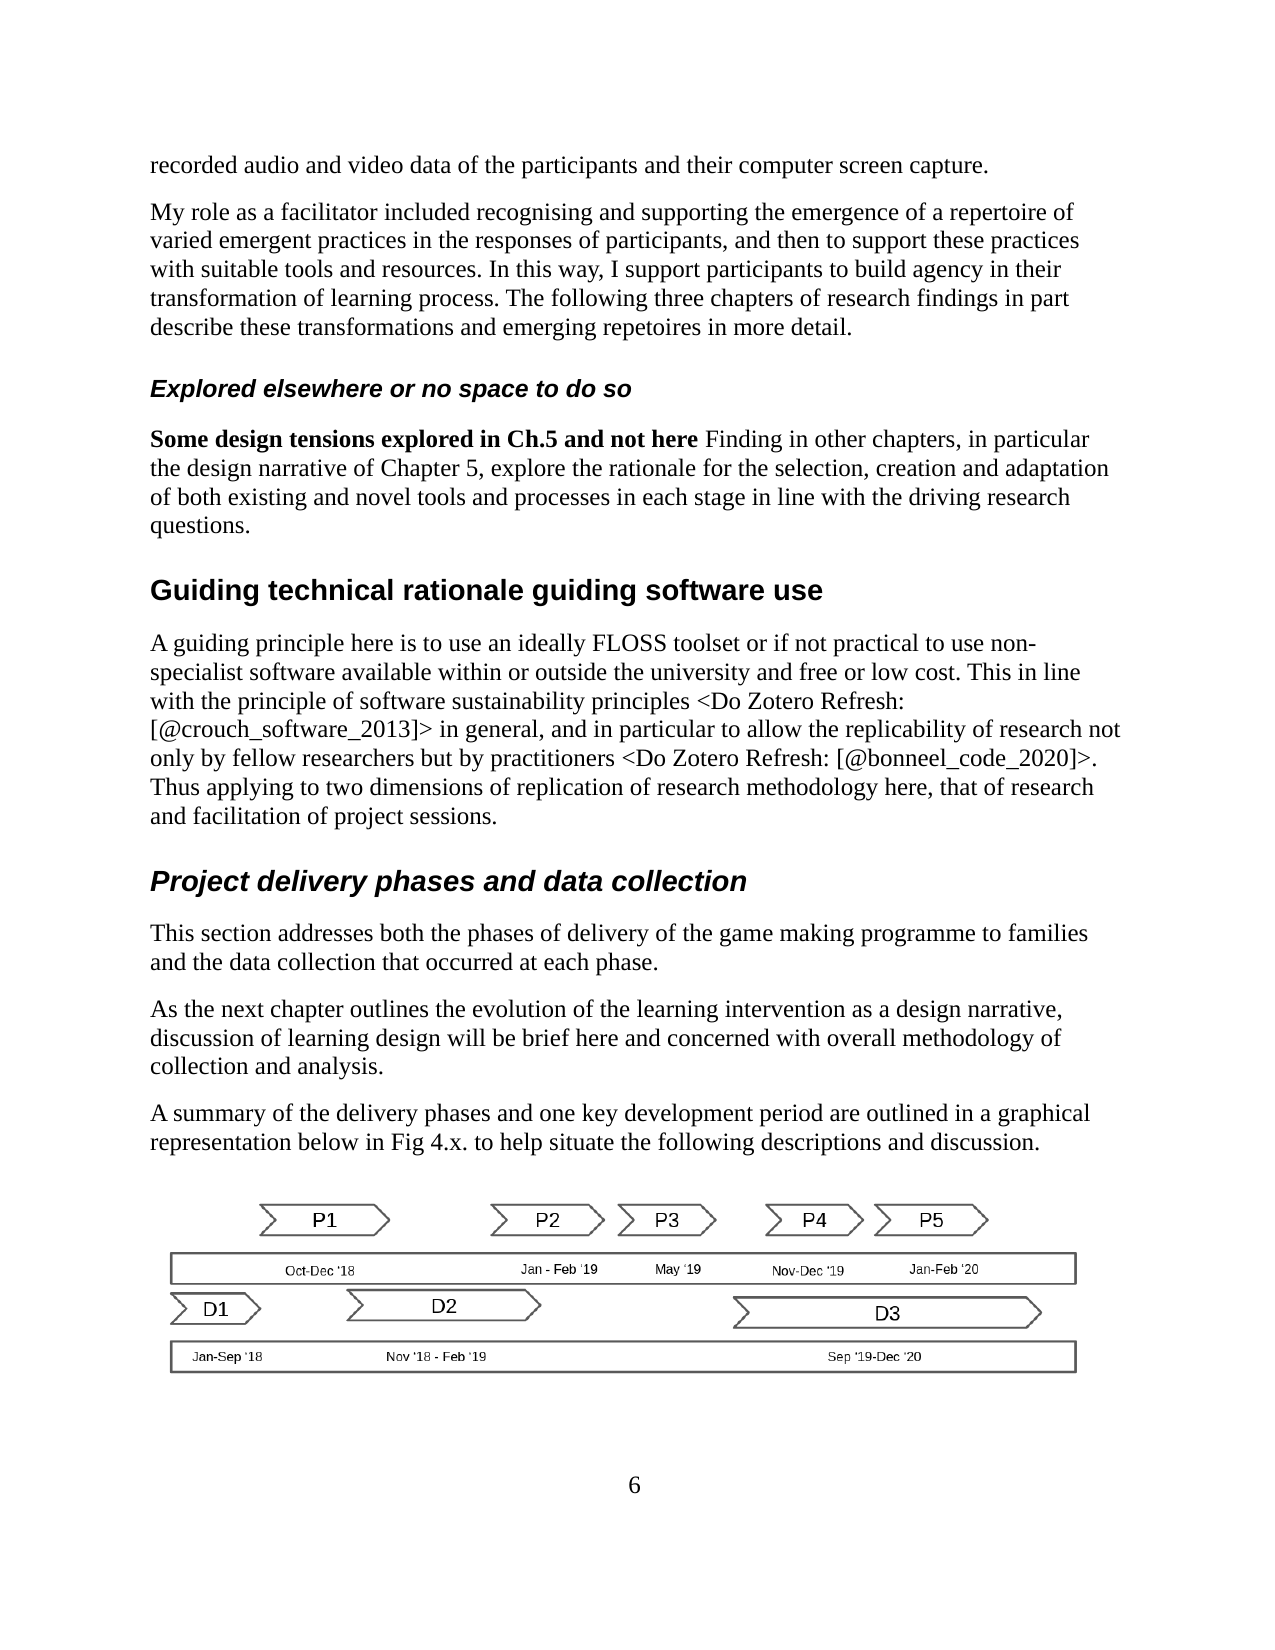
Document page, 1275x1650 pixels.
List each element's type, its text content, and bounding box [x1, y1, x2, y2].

text My role as a facilitator included recognising and supporting the emergence of a repertoire of varied emergent practices in the responses of participants, and then to support these practices with suitable tools and resources. In this way, I support participants to build agency in their transformation of learning process. The following three chapters of research findings in part describe these transformations and emerging repetoires in more detail. [150, 197, 1125, 340]
text As the next chapter outlines the evolution of the learning intervention as a design narrative, discussion of learning design will be brief here and concerned with overall methodology of collection and analysis. [150, 994, 1125, 1080]
text recorded audio and video data of the participants and their computer screen capture. [150, 150, 1125, 179]
subtitle Guiding technical rationale guiding software use [150, 573, 1125, 607]
text A guiding principle here is to use an ideally FLOSS toolset or if not practical to use non-specialist software available within or outside the university and free or low cost. This in line with the principle of software sustainability principles <Do Zotero Refresh: [@crouch_software_2013]> in general, and in particular to allow the replicability of research not only by fellow researchers but by practitioners <Do Zotero Refresh: [@bonneel_code_2020]>. Thus applying to two dimensions of replication of research methodology here, that of research and facilitation of project sessions. [150, 628, 1125, 829]
text A summary of the delivery phases and one key development period are outlined in a graphical representation below in Fig 4.x. to help situate the following descriptions and discussion. [150, 1098, 1125, 1156]
picture [150, 1173, 1106, 1414]
subtitle Explored elsewhere or no space to do so [150, 374, 1125, 403]
subtitle Project delivery phases and data collection [150, 863, 1125, 897]
text Some design tensions explored in Ch.5 and not here Finding in other chapters, in particular the design narrative of Chapter 5, explore the rationale for the selection, creation and adaptation of both existing and novel tools and processes in each stage in line with the driving research questions. [150, 424, 1125, 539]
text This section addresses both the phases of delivery of the game making programme to families and the data collection that occurred at each phase. [150, 918, 1125, 976]
